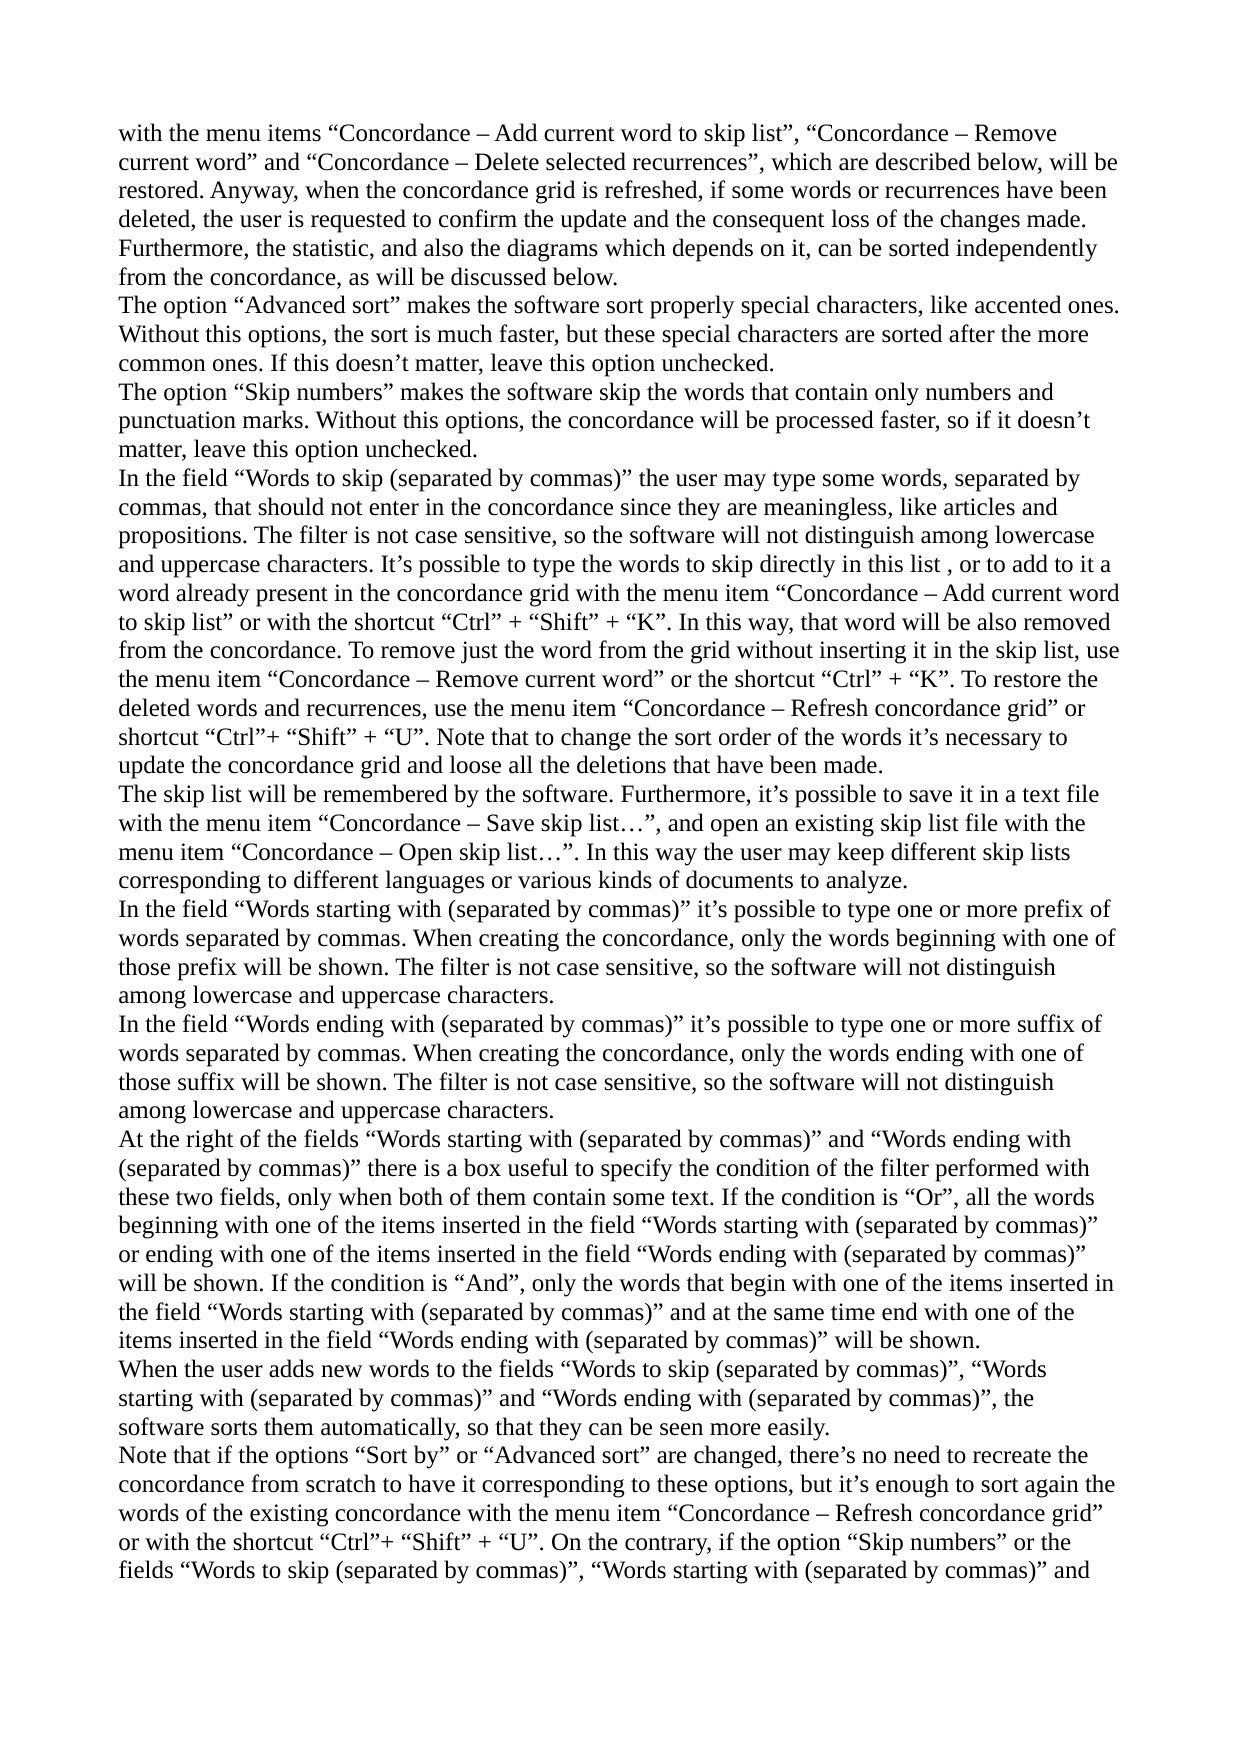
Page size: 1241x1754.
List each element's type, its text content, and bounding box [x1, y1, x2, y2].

text The skip list will be remembered by the software. Furthermore, it’s possible to save it in a text file with the menu item “Concordance – Save skip list…”, and open an existing skip list file with the menu item “Concordance – Open skip list…”. In this way the user may keep different skip lists corresponding to different languages or various kinds of documents to analyze. [118, 779, 1122, 894]
text with the menu items “Concordance – Add current word to skip list”, “Concordance – Remove current word” and “Concordance – Delete selected recurrences”, which are described below, will be restored. Anyway, when the concordance grid is refreshed, if some words or recurrences have been deleted, the user is requested to confirm the update and the consequent loss of the changes made. Furthermore, the statistic, and also the diagrams which depends on it, can be sorted independently from the concordance, as will be discussed below. [118, 118, 1122, 291]
text In the field “Words to skip (separated by commas)” the user may type some words, separated by commas, that should not enter in the concordance since they are meaningless, like articles and propositions. The filter is not case sensitive, so the software will not distinguish among lowercase and uppercase characters. It’s possible to type the words to skip directly in this list , or to add to it a word already present in the concordance grid with the menu item “Concordance – Add current word to skip list” or with the shortcut “Ctrl” + “Shift” + “K”. In this way, that word will be also removed from the concordance. To remove just the word from the grid without inserting it in the skip list, use the menu item “Concordance – Remove current word” or the shortcut “Ctrl” + “K”. To restore the deleted words and recurrences, use the menu item “Concordance – Refresh concordance grid” or shortcut “Ctrl”+ “Shift” + “U”. Note that to change the sort order of the words it’s necessary to update the concordance grid and loose all the deletions that have been made. [118, 463, 1122, 779]
text The option “Skip numbers” makes the software skip the words that contain only numbers and punctuation marks. Without this options, the concordance will be processed faster, so if it doesn’t matter, leave this option unchecked. [118, 377, 1122, 463]
text At the right of the fields “Words starting with (separated by commas)” and “Words ending with (separated by commas)” there is a box useful to specify the condition of the filter performed with these two fields, only when both of them contain some text. If the condition is “Or”, all the words beginning with one of the items inserted in the field “Words starting with (separated by commas)” or ending with one of the items inserted in the field “Words ending with (separated by commas)” will be shown. If the condition is “And”, only the words that begin with one of the items inserted in the field “Words starting with (separated by commas)” and at the same time end with one of the items inserted in the field “Words ending with (separated by commas)” will be shown. [118, 1124, 1122, 1354]
text In the field “Words starting with (separated by commas)” it’s possible to type one or more prefix of words separated by commas. When creating the concordance, only the words beginning with one of those prefix will be shown. The filter is not case sensitive, so the software will not distinguish among lowercase and uppercase characters. [118, 894, 1122, 1009]
text In the field “Words ending with (separated by commas)” it’s possible to type one or more suffix of words separated by commas. When creating the concordance, only the words ending with one of those suffix will be shown. The filter is not case sensitive, so the software will not distinguish among lowercase and uppercase characters. [118, 1009, 1122, 1124]
text When the user adds new words to the fields “Words to skip (separated by commas)”, “Words starting with (separated by commas)” and “Words ending with (separated by commas)”, the software sorts them automatically, so that they can be seen more easily. [118, 1354, 1122, 1441]
text Note that if the options “Sort by” or “Advanced sort” are changed, there’s no need to recreate the concordance from scratch to have it corresponding to these options, but it’s enough to sort again the words of the existing concordance with the menu item “Concordance – Refresh concordance grid” or with the shortcut “Ctrl”+ “Shift” + “U”. On the contrary, if the option “Skip numbers” or the fields “Words to skip (separated by commas)”, “Words starting with (separated by commas)” and [118, 1441, 1122, 1584]
text The option “Advanced sort” makes the software sort properly special characters, like accented ones. Without this options, the sort is much faster, but these special characters are sorted after the more common ones. If this doesn’t matter, leave this option unchecked. [118, 291, 1122, 377]
